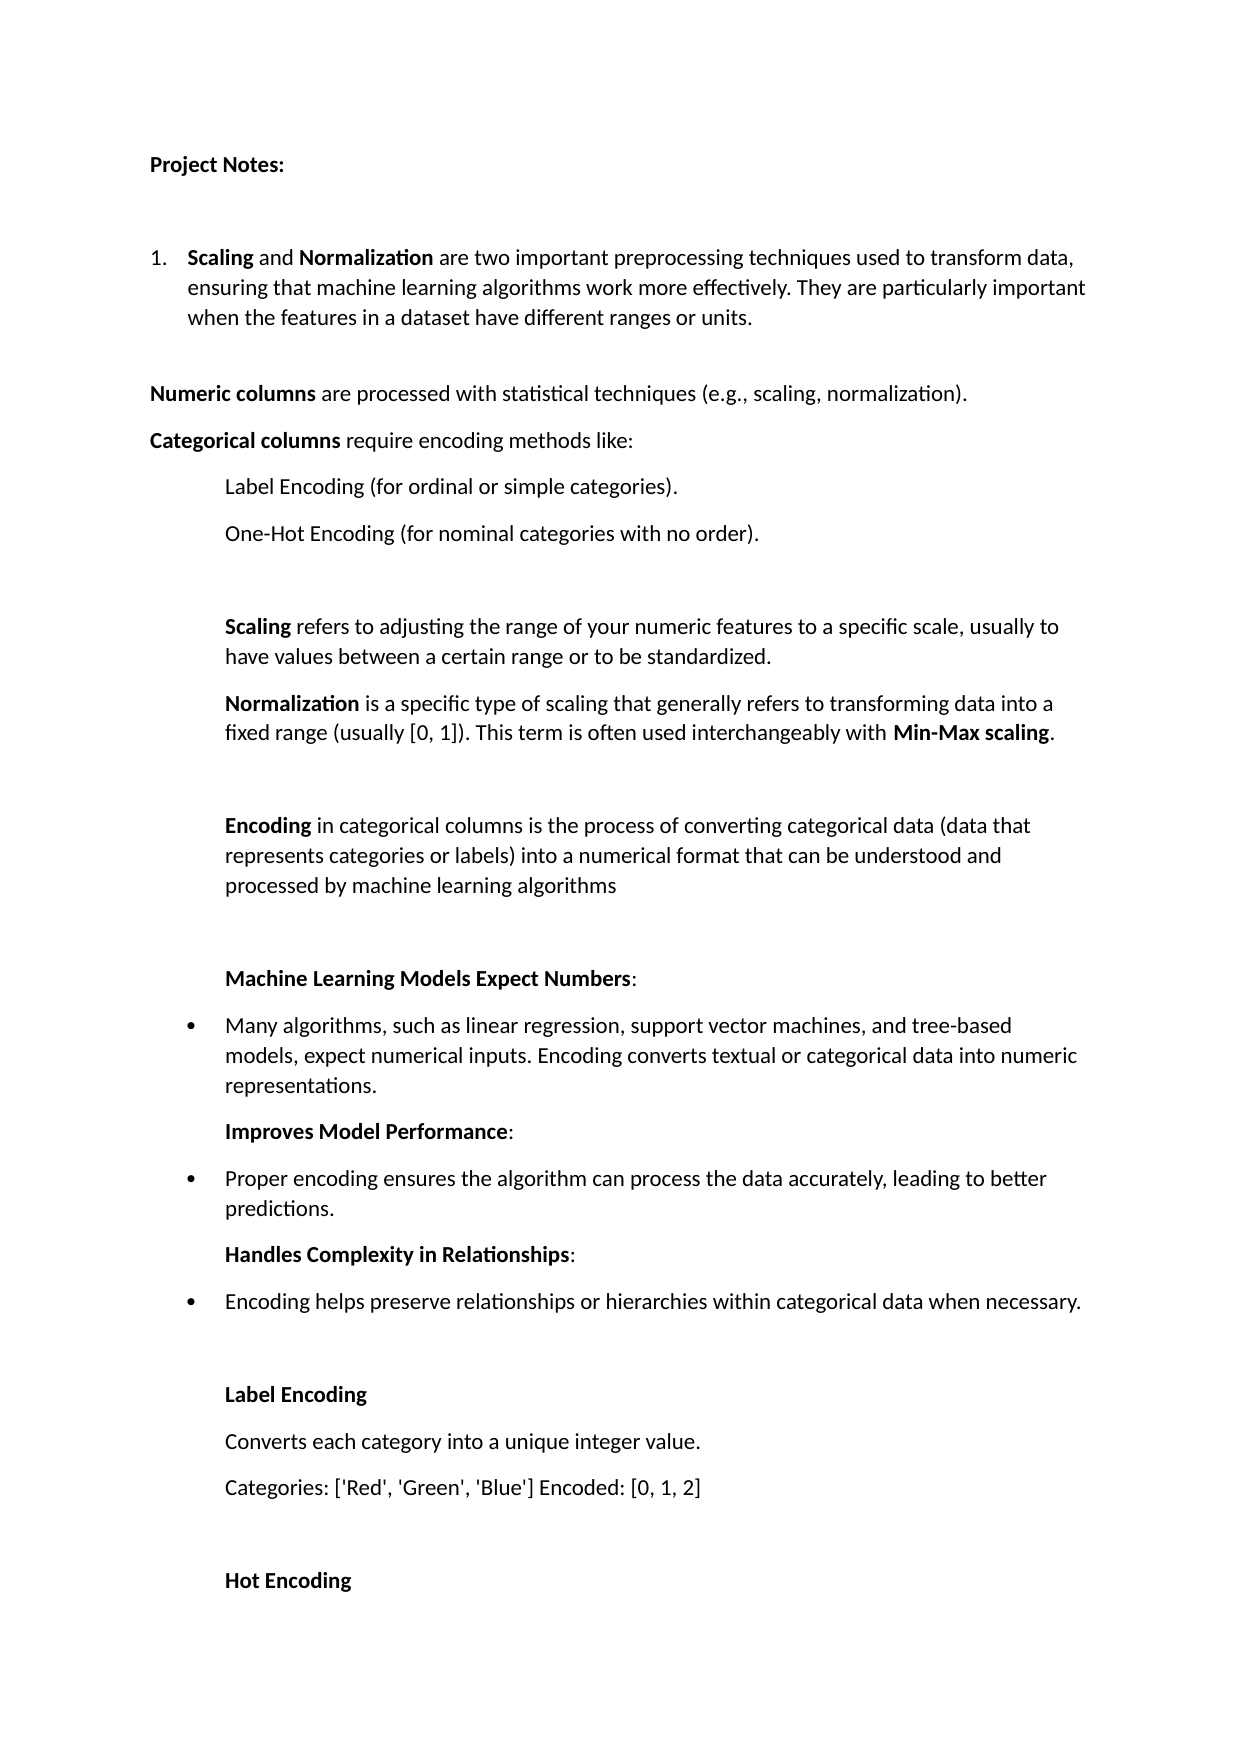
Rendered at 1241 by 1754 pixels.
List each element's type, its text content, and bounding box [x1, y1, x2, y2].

text Project Notes: [150, 150, 1090, 178]
text Hot Encoding [150, 1566, 1090, 1594]
text Numeric columns are processed with statistical techniques (e.g., scaling, normalization). [150, 379, 1090, 407]
text Scaling refers to adjusting the range of your numeric features to a specific scale, usually to have values between a certain range or to be standardized. [225, 612, 1090, 670]
text Label Encoding [225, 1380, 1090, 1408]
list Encoding helps preserve relationships or hierarchies within categorical data when necessary. [187, 1287, 1090, 1315]
text Encoding in categorical columns is the process of converting categorical data (data that represents categories or labels) into a numerical format that can be understood and processed by machine learning algorithms [225, 812, 1090, 899]
text One-Hot Encoding (for nominal categories with no order). [150, 519, 1090, 547]
text Converts each category into a unique integer value. [225, 1427, 1090, 1455]
text Handles Complexity in Relationships: [225, 1241, 1090, 1268]
text Improves Model Performance: [225, 1117, 1090, 1146]
list Many algorithms, such as linear regression, support vector machines, and tree-based models, expect numerical inputs. Encoding converts textual or categorical data into numeric representations. [187, 1011, 1090, 1099]
text Categories: ['Red', 'Green', 'Blue'] Encoded: [0, 1, 2] [225, 1473, 1090, 1501]
text Label Encoding (for ordinal or simple categories). [150, 472, 1090, 501]
text Normalization is a specific type of scaling that generally refers to transforming data into a fixed range (usually [0, 1]). This term is often used interchangeably with Min-Max scaling. [225, 689, 1090, 747]
text Machine Learning Models Expect Numbers: [225, 964, 1090, 993]
list Scaling and Normalization are two important preprocessing techniques used to transform data, ensuring that machine learning algorithms work more effectively. They are particularly important when the features in a dataset have different ranges or units. [150, 243, 1090, 331]
list Proper encoding ensures the algorithm can process the data accurately, leading to better predictions. [187, 1164, 1090, 1222]
text Categorical columns require encoding methods like: [150, 426, 1090, 454]
